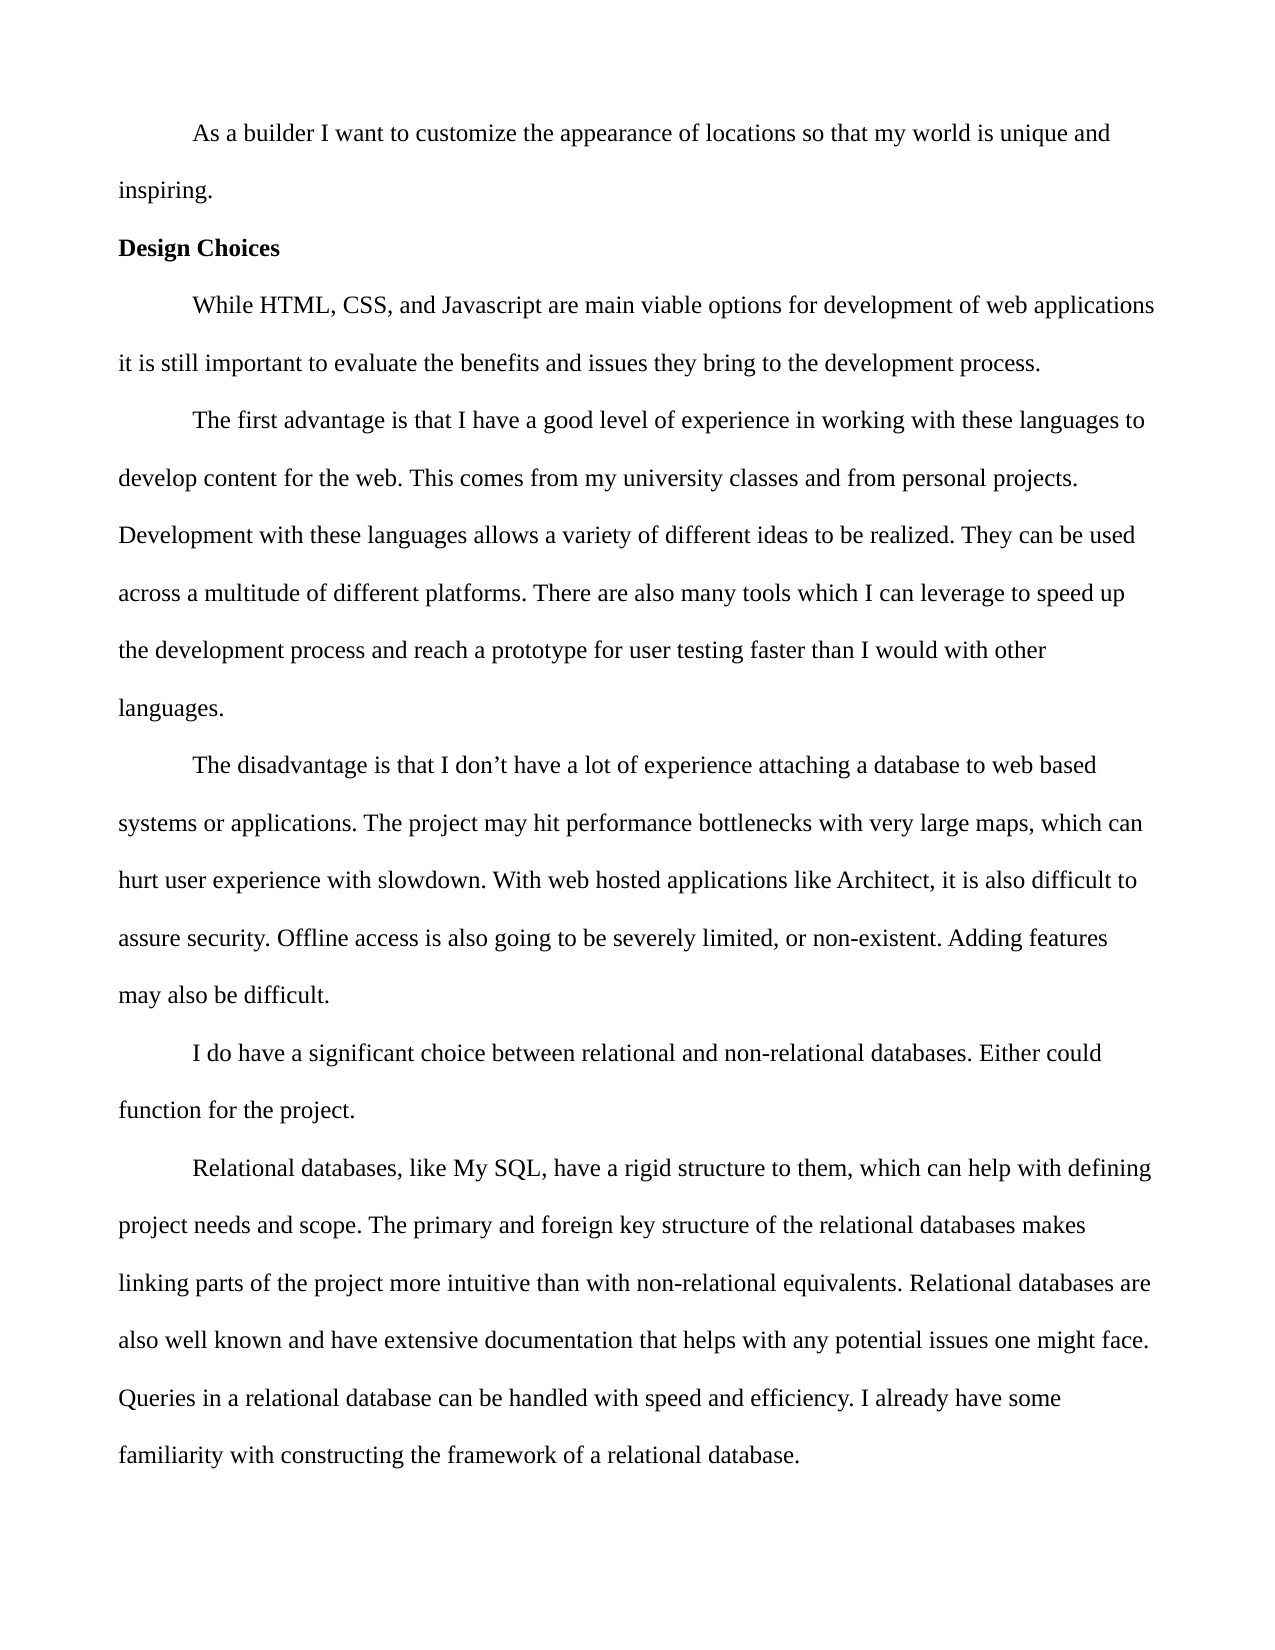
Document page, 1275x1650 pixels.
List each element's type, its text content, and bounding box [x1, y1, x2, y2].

text As a builder I want to customize the appearance of locations so that my world is unique and inspiring. [118, 118, 1157, 204]
text While HTML, CSS, and Javascript are main viable options for development of web applications it is still important to evaluate the benefits and issues they bring to the development process. [118, 291, 1157, 377]
text The disadvantage is that I don’t have a lot of experience attaching a database to web based systems or applications. The project may hit performance bottlenecks with very large maps, which can hurt user experience with slowdown. With web hosted applications like Architect, it is also difficult to assure security. Offline access is also going to be severely limited, or non-existent. Adding features may also be difficult. [118, 751, 1157, 1009]
text The first advantage is that I have a good level of experience in working with these languages to develop content for the web. This comes from my university classes and from personal projects. Development with these languages allows a variety of different ideas to be realized. They can be used across a multitude of different platforms. There are also many tools which I can leverage to speed up the development process and reach a prototype for user testing faster than I would with other languages. [118, 406, 1157, 722]
text Relational databases, like My SQL, have a rigid structure to them, which can help with defining project needs and scope. The primary and foreign key structure of the relational databases makes linking parts of the project more intuitive than with non-relational equivalents. Relational databases are also well known and have extensive documentation that helps with any potential issues one might face. Queries in a relational database can be handled with speed and efficiency. I already have some familiarity with constructing the framework of a relational database. [118, 1153, 1157, 1469]
text I do have a significant choice between relational and non-relational databases. Either could function for the project. [118, 1038, 1157, 1124]
text Design Choices [118, 233, 1157, 262]
